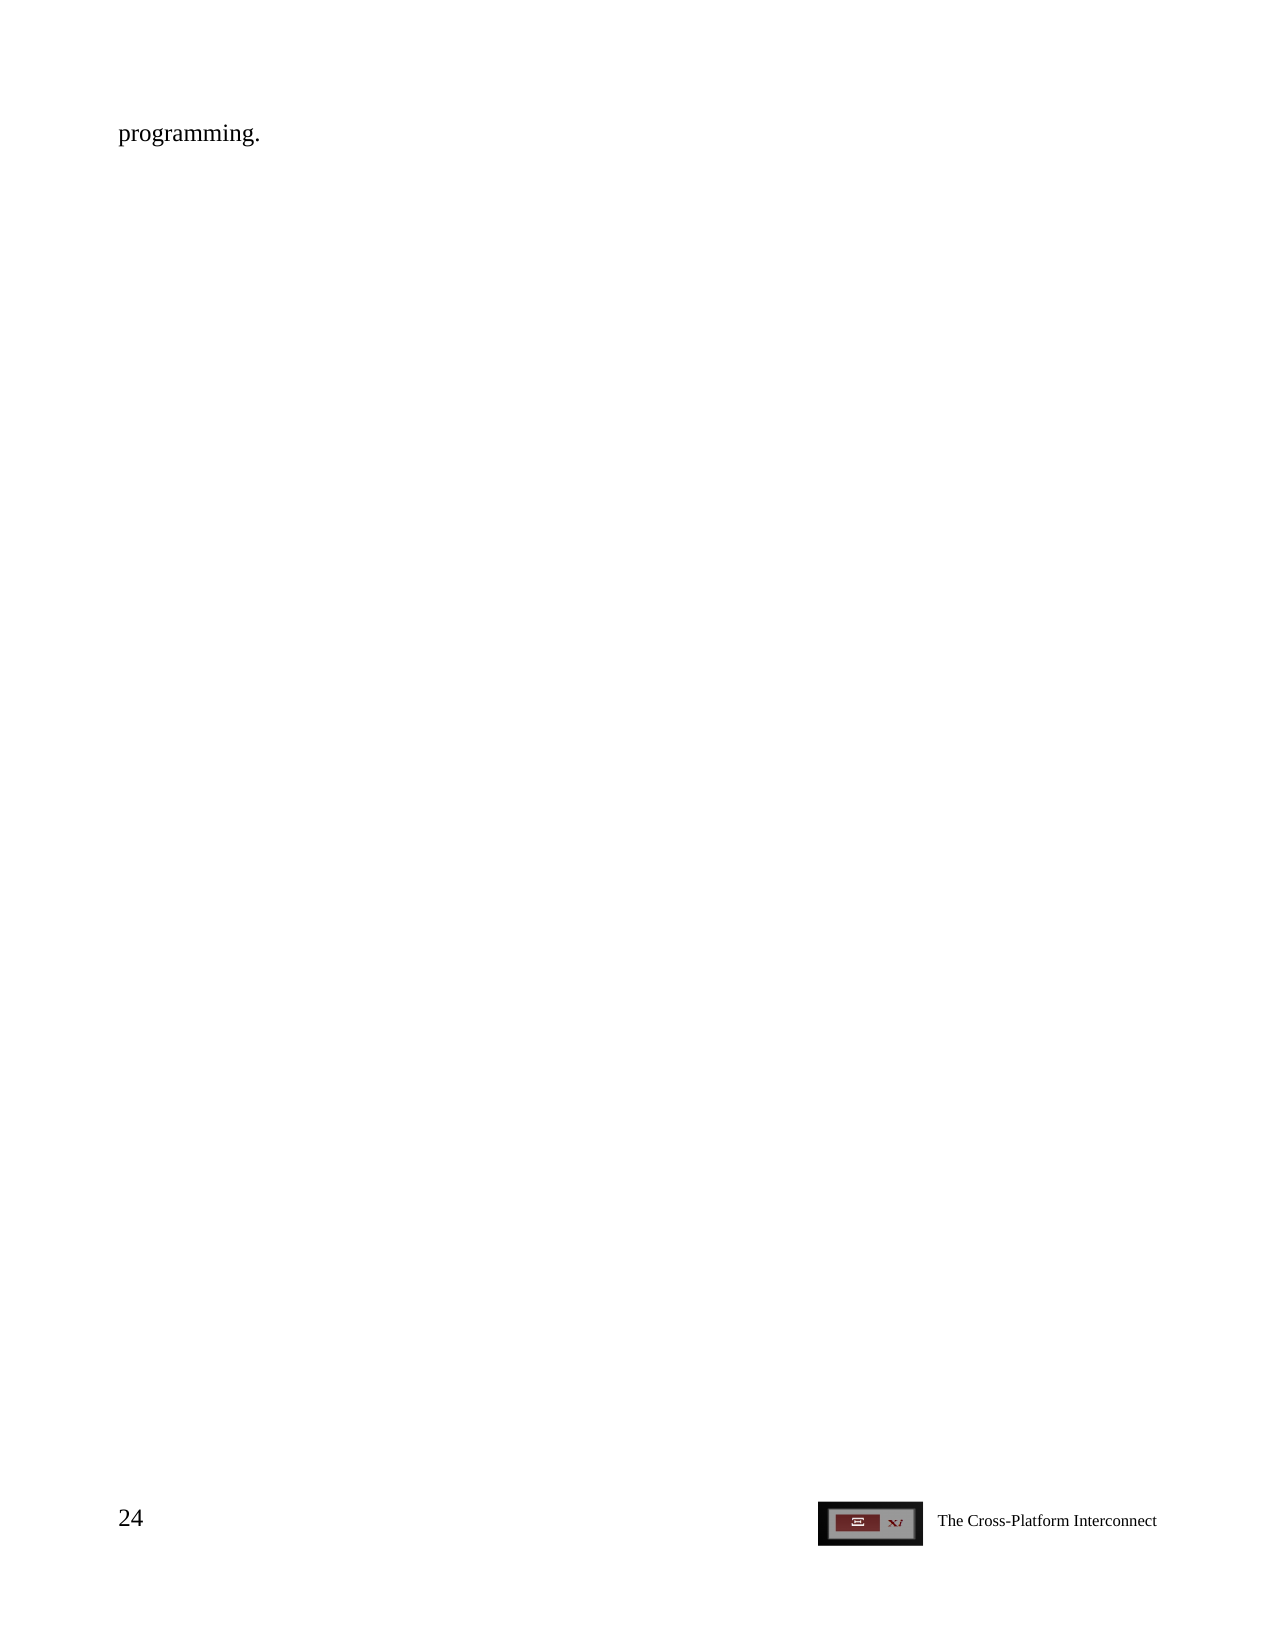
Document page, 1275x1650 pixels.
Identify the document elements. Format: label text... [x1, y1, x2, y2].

picture [817, 1501, 924, 1546]
text programming. [118, 118, 1157, 147]
